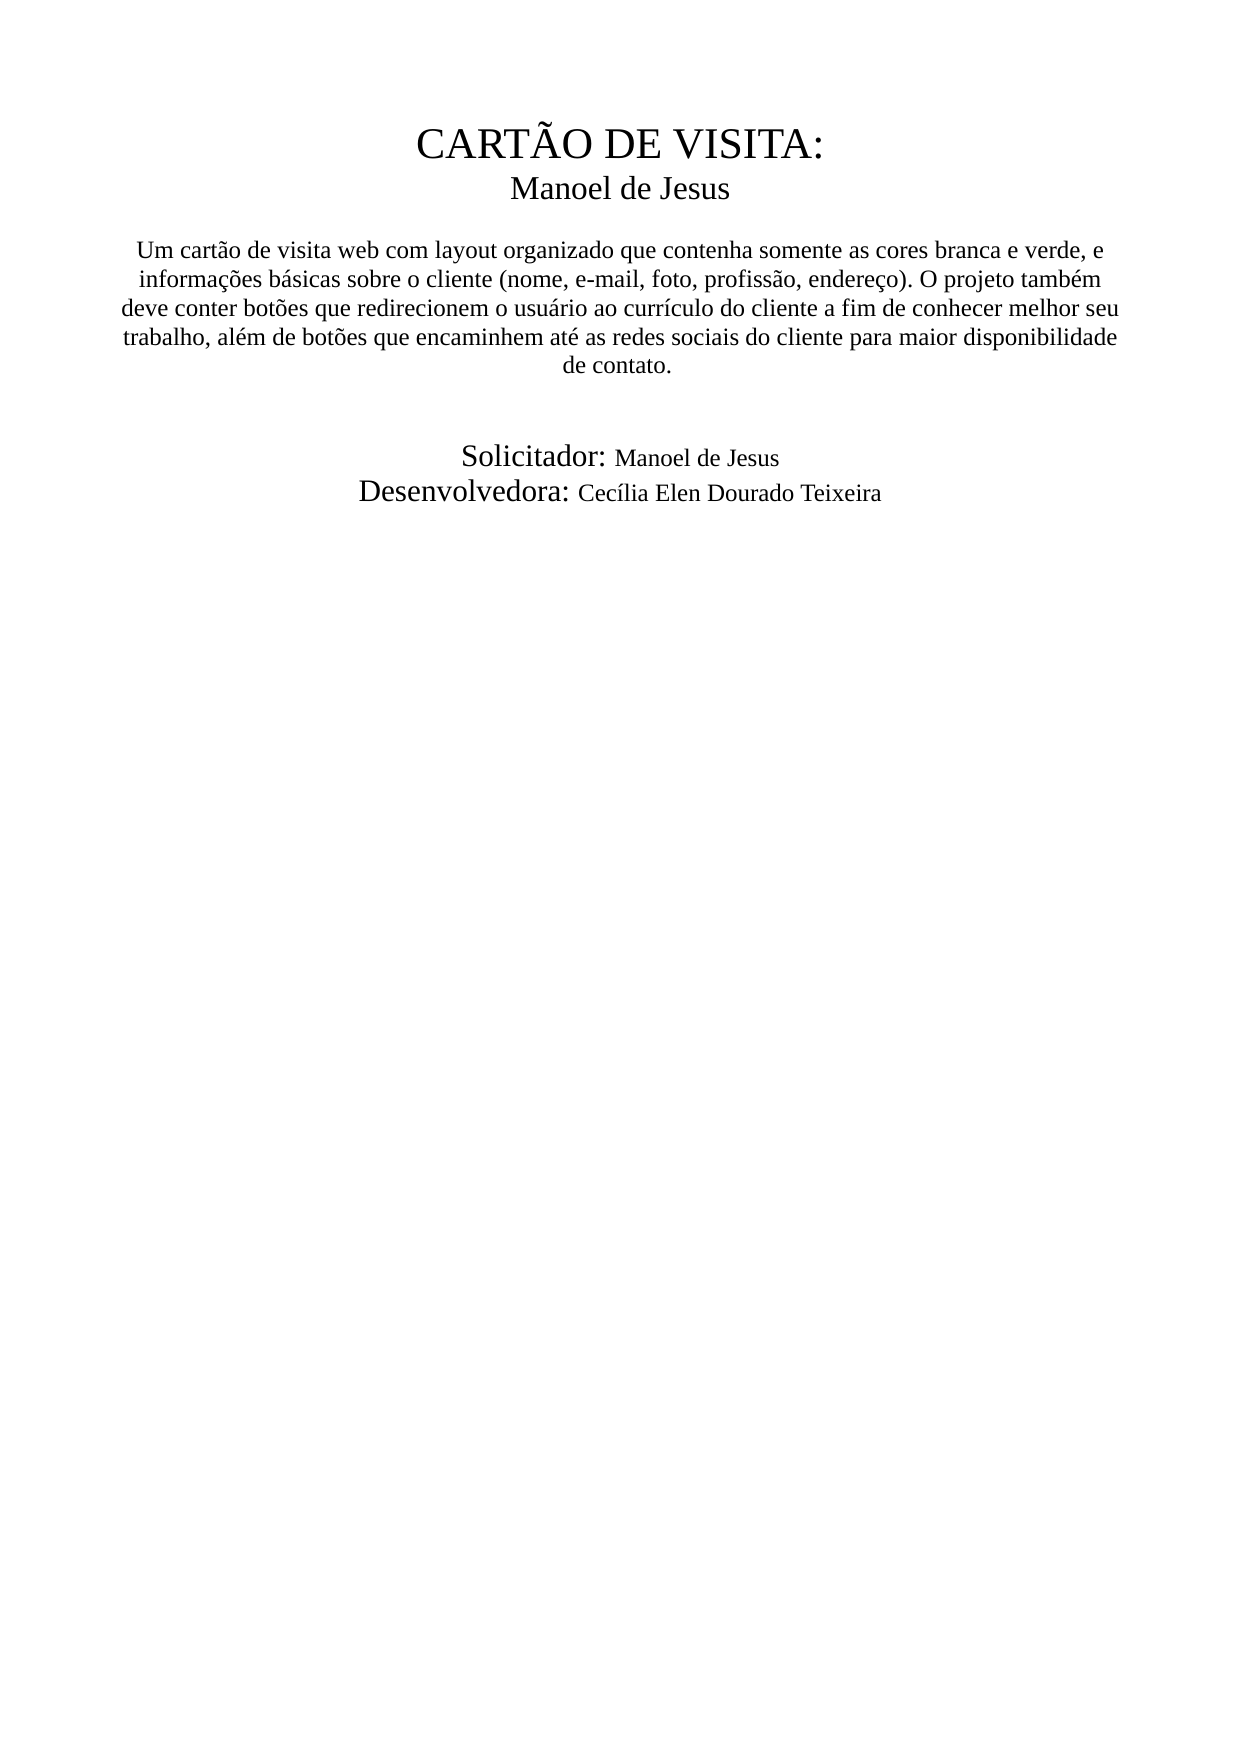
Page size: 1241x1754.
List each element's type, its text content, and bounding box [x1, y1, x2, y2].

text Desenvolvedora: Cecília Elen Dourado Teixeira [118, 473, 1122, 509]
text CARTÃO DE VISITA: [118, 118, 1122, 168]
text Um cartão de visita web com layout organizado que contenha somente as cores branca e verde, e informações básicas sobre o cliente (nome, e-mail, foto, profissão, endereço). O projeto também deve conter botões que redirecionem o usuário ao currículo do cliente a fim de conhecer melhor seu trabalho, além de botões que encaminhem até as redes sociais do cliente para maior disponibilidade de contato. [118, 236, 1122, 379]
text Manoel de Jesus [118, 168, 1122, 207]
text Solicitador: Manoel de Jesus [118, 437, 1122, 473]
